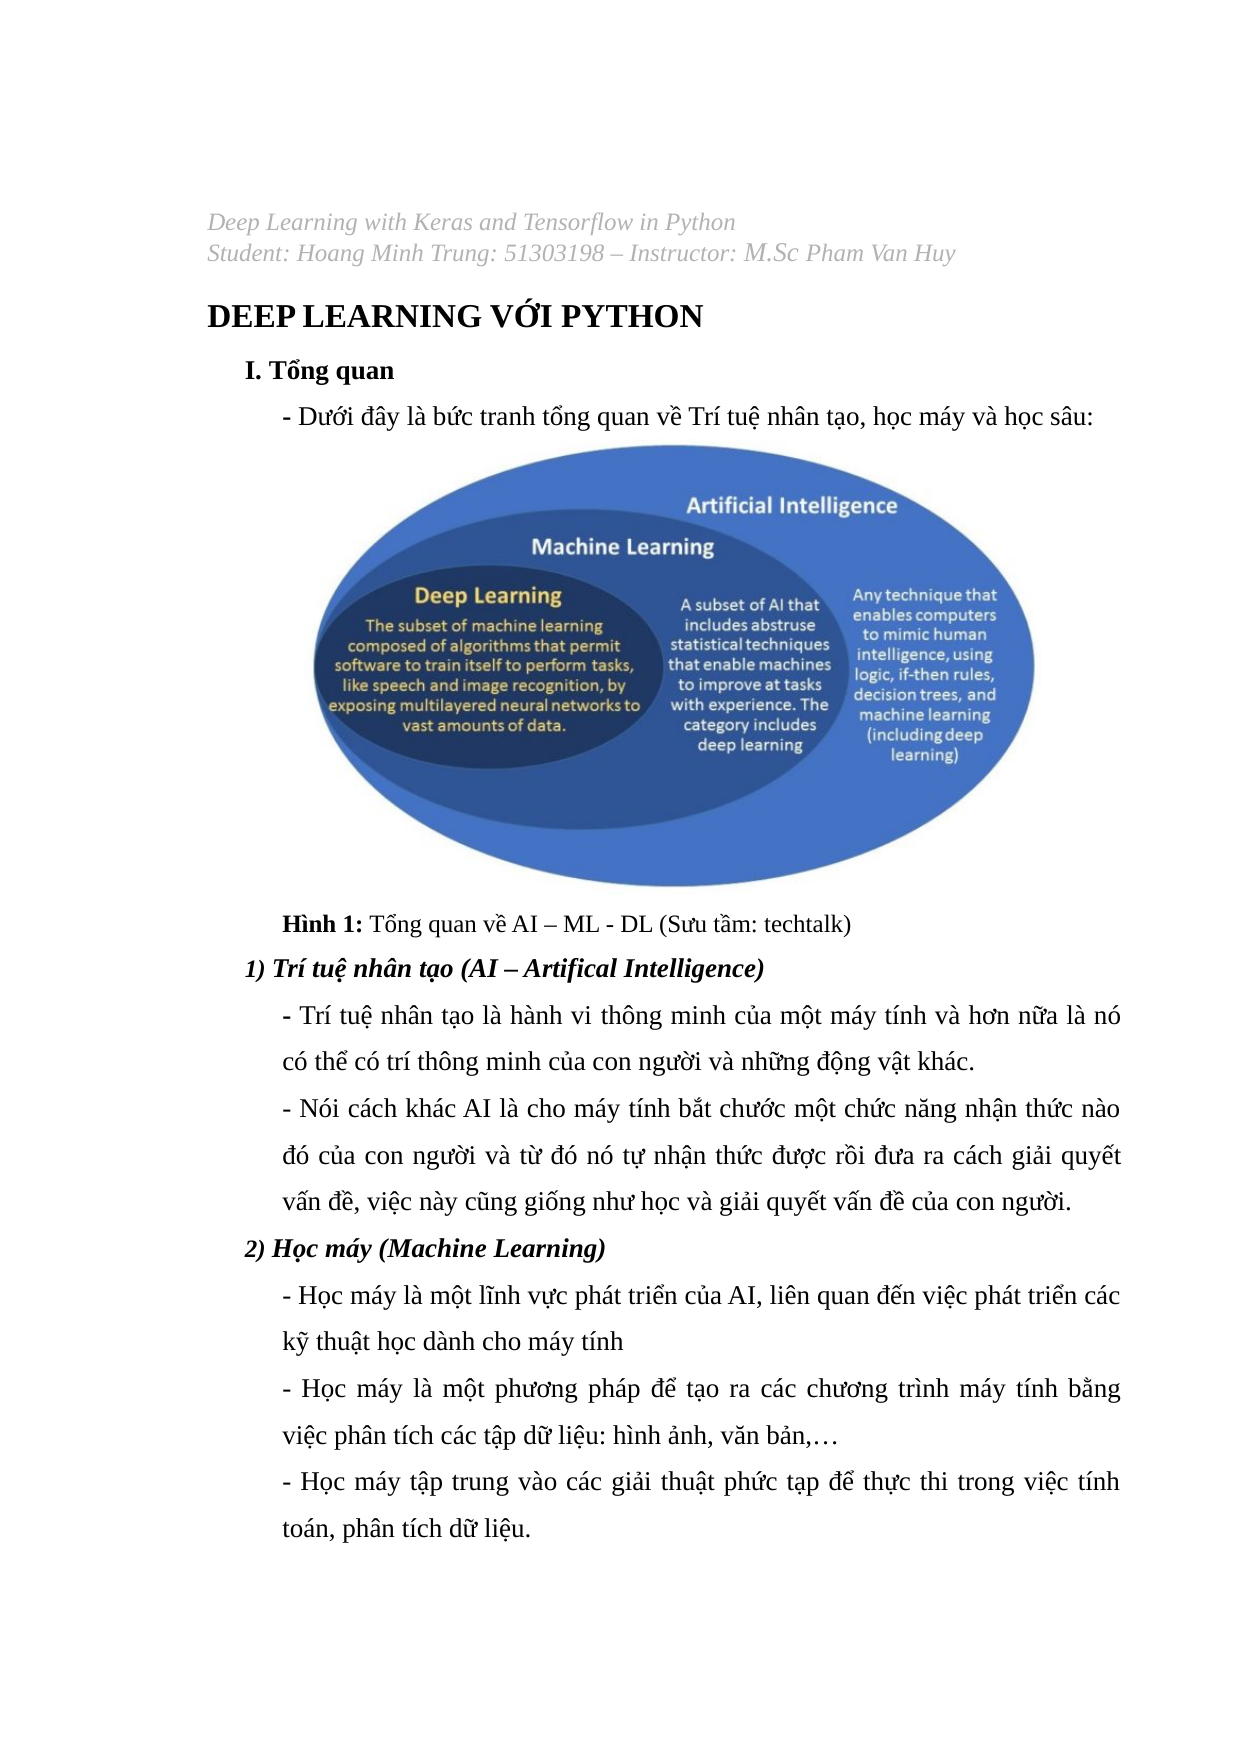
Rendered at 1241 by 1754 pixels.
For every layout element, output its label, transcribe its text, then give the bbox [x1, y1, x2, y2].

list Học máy (Machine Learning) [244, 1232, 1122, 1263]
list - Học máy là một lĩnh vực phát triển của AI, liên quan đến việc phát triển các kỹ thuật học dành cho máy tính [244, 1279, 1122, 1357]
list - Dưới đây là bức tranh tổng quan về Trí tuệ nhân tạo, học máy và học sâu: [244, 401, 1122, 432]
list - Học máy tập trung vào các giải thuật phức tạp để thực thi trong việc tính toán, phân tích dữ liệu. [244, 1465, 1122, 1543]
text DEEP LEARNING VỚI PYTHON [207, 296, 1122, 335]
list - Nói cách khác AI là cho máy tính bắt chước một chức năng nhận thức nào đó của con người và từ đó nó tự nhận thức được rồi đưa ra cách giải quyết vấn đề, việc này cũng giống như học và giải quyết vấn đề của con người. [244, 1092, 1122, 1217]
list Tổng quan [244, 354, 1122, 385]
list - Trí tuệ nhân tạo là hành vi thông minh của một máy tính và hơn nữa là nó có thể có trí thông minh của con người và những động vật khác. [244, 999, 1122, 1077]
list Trí tuệ nhân tạo (AI – Artifical Intelligence) [244, 952, 1122, 983]
list Hình 1: Tổng quan về AI – ML - DL (Sưu tầm: techtalk) [244, 447, 1122, 938]
picture [303, 439, 1042, 895]
list - Học máy là một phương pháp để tạo ra các chương trình máy tính bằng việc phân tích các tập dữ liệu: hình ảnh, văn bản,… [244, 1372, 1122, 1450]
